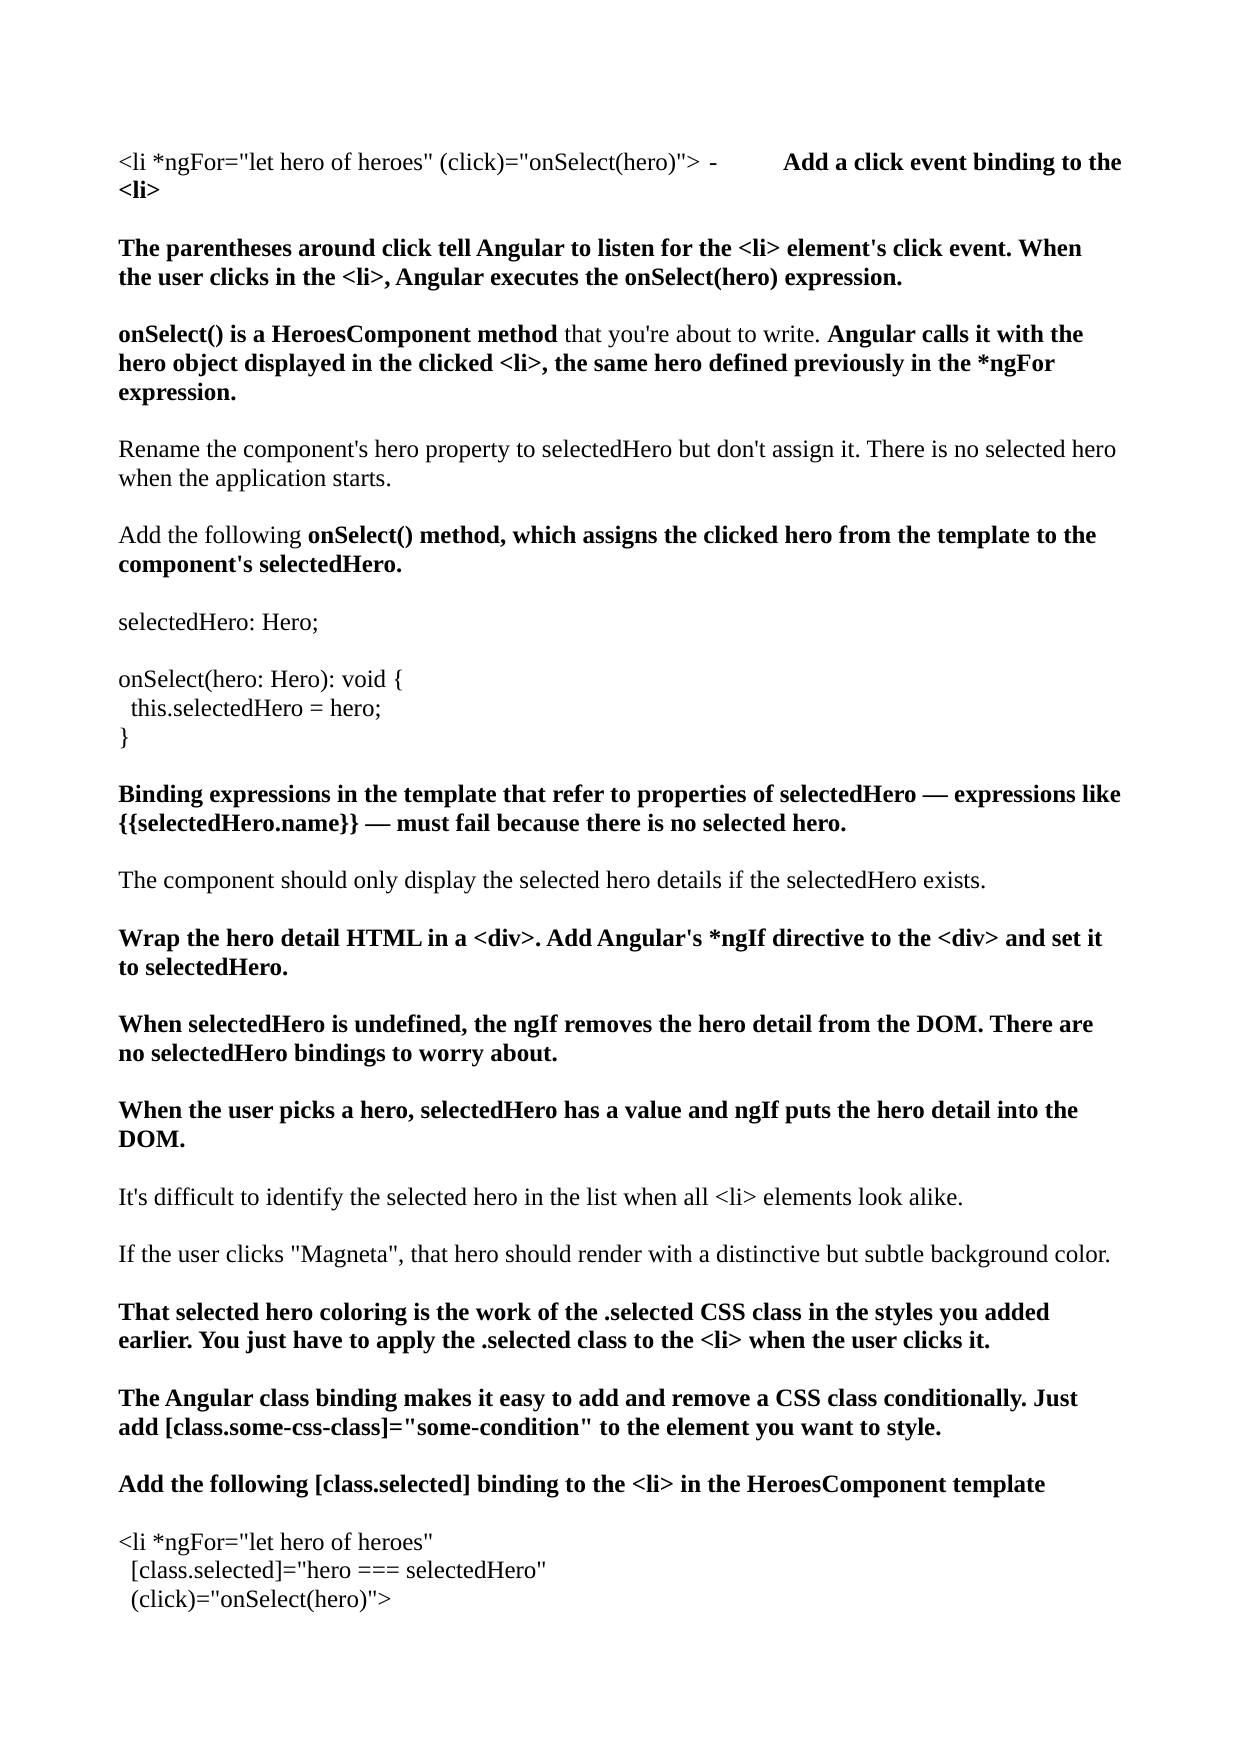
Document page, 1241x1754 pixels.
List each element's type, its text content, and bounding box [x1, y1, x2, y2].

text onSelect(hero: Hero): void { [118, 664, 1122, 693]
text Wrap the hero detail HTML in a <div>. Add Angular's *ngIf directive to the <div> and set it to selectedHero. [118, 923, 1122, 981]
text That selected hero coloring is the work of the .selected CSS class in the styles you added earlier. You just have to apply the .selected class to the <li> when the user clicks it. [118, 1297, 1122, 1354]
text this.selectedHero = hero; [118, 693, 1122, 722]
text Add the following onSelect() method, which assigns the clicked hero from the template to the component's selectedHero. [118, 521, 1122, 578]
text <li *ngFor="let hero of heroes" [118, 1527, 1122, 1556]
text If the user clicks "Magneta", that hero should render with a distinctive but subtle background color. [118, 1239, 1122, 1268]
text selectedHero: Hero; [118, 607, 1122, 636]
text onSelect() is a HeroesComponent method that you're about to write. Angular calls it with the hero object displayed in the clicked <li>, the same hero defined previously in the *ngFor expression. [118, 319, 1122, 406]
text } [118, 722, 1122, 751]
text Rename the component's hero property to selectedHero but don't assign it. There is no selected hero when the application starts. [118, 434, 1122, 492]
text When the user picks a hero, selectedHero has a value and ngIf puts the hero detail into the DOM. [118, 1096, 1122, 1153]
text Add the following [class.selected] binding to the <li> in the HeroesComponent template [118, 1469, 1122, 1498]
text It's difficult to identify the selected hero in the list when all <li> elements look alike. [118, 1182, 1122, 1211]
text Binding expressions in the template that refer to properties of selectedHero — expressions like {{selectedHero.name}} — must fail because there is no selected hero. [118, 779, 1122, 837]
text <li *ngFor="let hero of heroes" (click)="onSelect(hero)"> - Add a click event binding to the <li> [118, 147, 1122, 204]
text (click)="onSelect(hero)"> [118, 1584, 1122, 1613]
text [class.selected]="hero === selectedHero" [118, 1556, 1122, 1584]
text When selectedHero is undefined, the ngIf removes the hero detail from the DOM. There are no selectedHero bindings to worry about. [118, 1009, 1122, 1067]
text The Angular class binding makes it easy to add and remove a CSS class conditionally. Just add [class.some-css-class]="some-condition" to the element you want to style. [118, 1383, 1122, 1441]
text The parentheses around click tell Angular to listen for the <li> element's click event. When the user clicks in the <li>, Angular executes the onSelect(hero) expression. [118, 233, 1122, 291]
text The component should only display the selected hero details if the selectedHero exists. [118, 866, 1122, 894]
